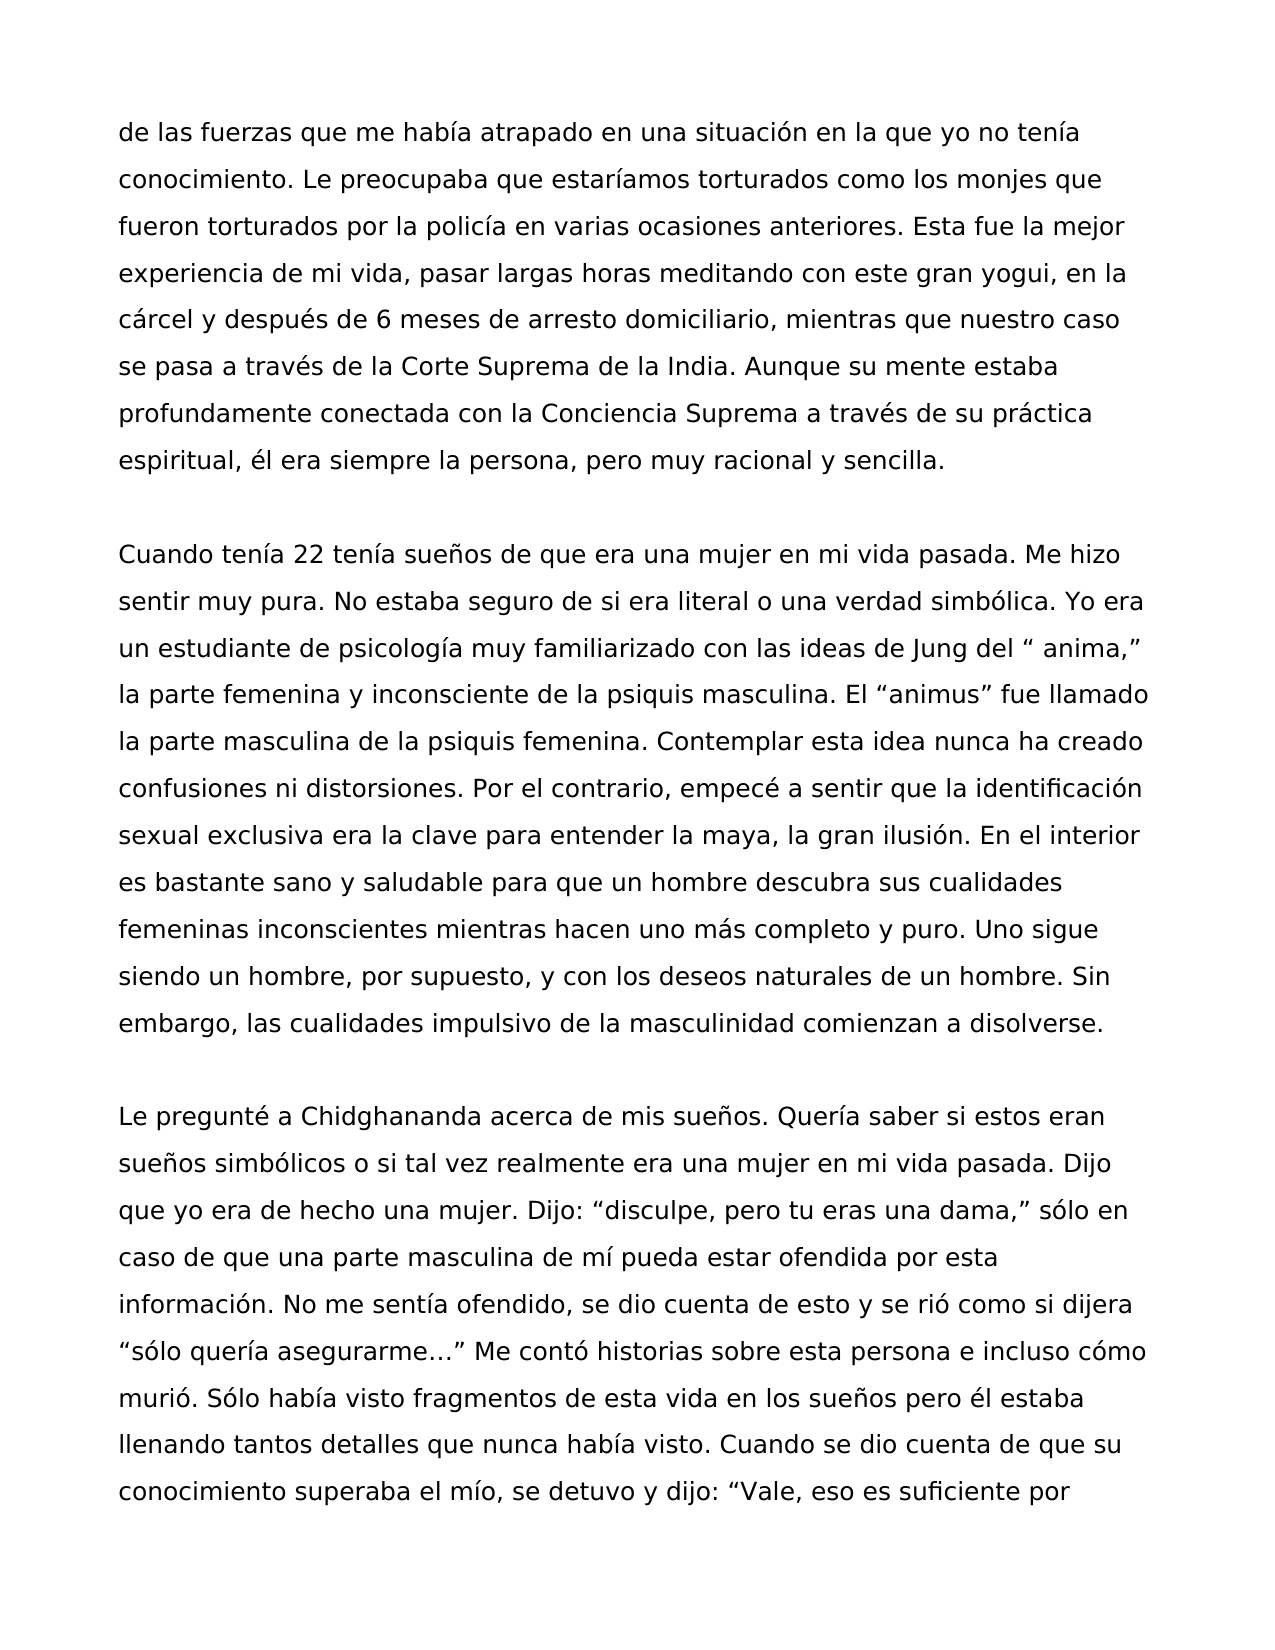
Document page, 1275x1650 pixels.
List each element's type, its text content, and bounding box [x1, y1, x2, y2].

text de las fuerzas que me había atrapado en una situación en la que yo no tenía conocimiento. Le preocupaba que estaríamos torturados como los monjes que fueron torturados por la policía en varias ocasiones anteriores. Esta fue la mejor experiencia de mi vida, pasar largas horas meditando con este gran yogui, en la cárcel y después de 6 meses de arresto domiciliario, mientras que nuestro caso se pasa a través de la Corte Suprema de la India. Aunque su mente estaba profundamente conectada con la Conciencia Suprema a través de su práctica espiritual, él era siempre la persona, pero muy racional y sencilla. Cuando tenía 22 tenía sueños de que era una mujer en mi vida pasada. Me hizo sentir muy pura. No estaba seguro de si era literal o una verdad simbólica. Yo era un estudiante de psicología muy familiarizado con las ideas de Jung del “ anima,” la parte femenina y inconsciente de la psiquis masculina. El “animus” fue llamado la parte masculina de la psiquis femenina. Contemplar esta idea nunca ha creado confusiones ni distorsiones. Por el contrario, empecé a sentir que la identificación sexual exclusiva era la clave para entender la maya, la gran ilusión. En el interior es bastante sano y saludable para que un hombre descubra sus cualidades femeninas inconscientes mientras hacen uno más completo y puro. Uno sigue siendo un hombre, por supuesto, y con los deseos naturales de un hombre. Sin embargo, las cualidades impulsivo de la masculinidad comienzan a disolverse. Le pregunté a Chidghananda acerca de mis sueños. Quería saber si estos eran sueños simbólicos o si tal vez realmente era una mujer en mi vida pasada. Dijo que yo era de hecho una mujer. Dijo: “disculpe, pero tu eras una dama,” sólo en caso de que una parte masculina de mí pueda estar ofendida por esta información. No me sentía ofendido, se dio cuenta de esto y se rió como si dijera “sólo quería asegurarme…” Me contó historias sobre esta persona e incluso cómo murió. Sólo había visto fragmentos de esta vida en los sueños pero él estaba llenando tantos detalles que nunca había visto. Cuando se dio cuenta de que su conocimiento superaba el mío, se detuvo y dijo: “Vale, eso es suficiente por [118, 118, 1157, 1507]
